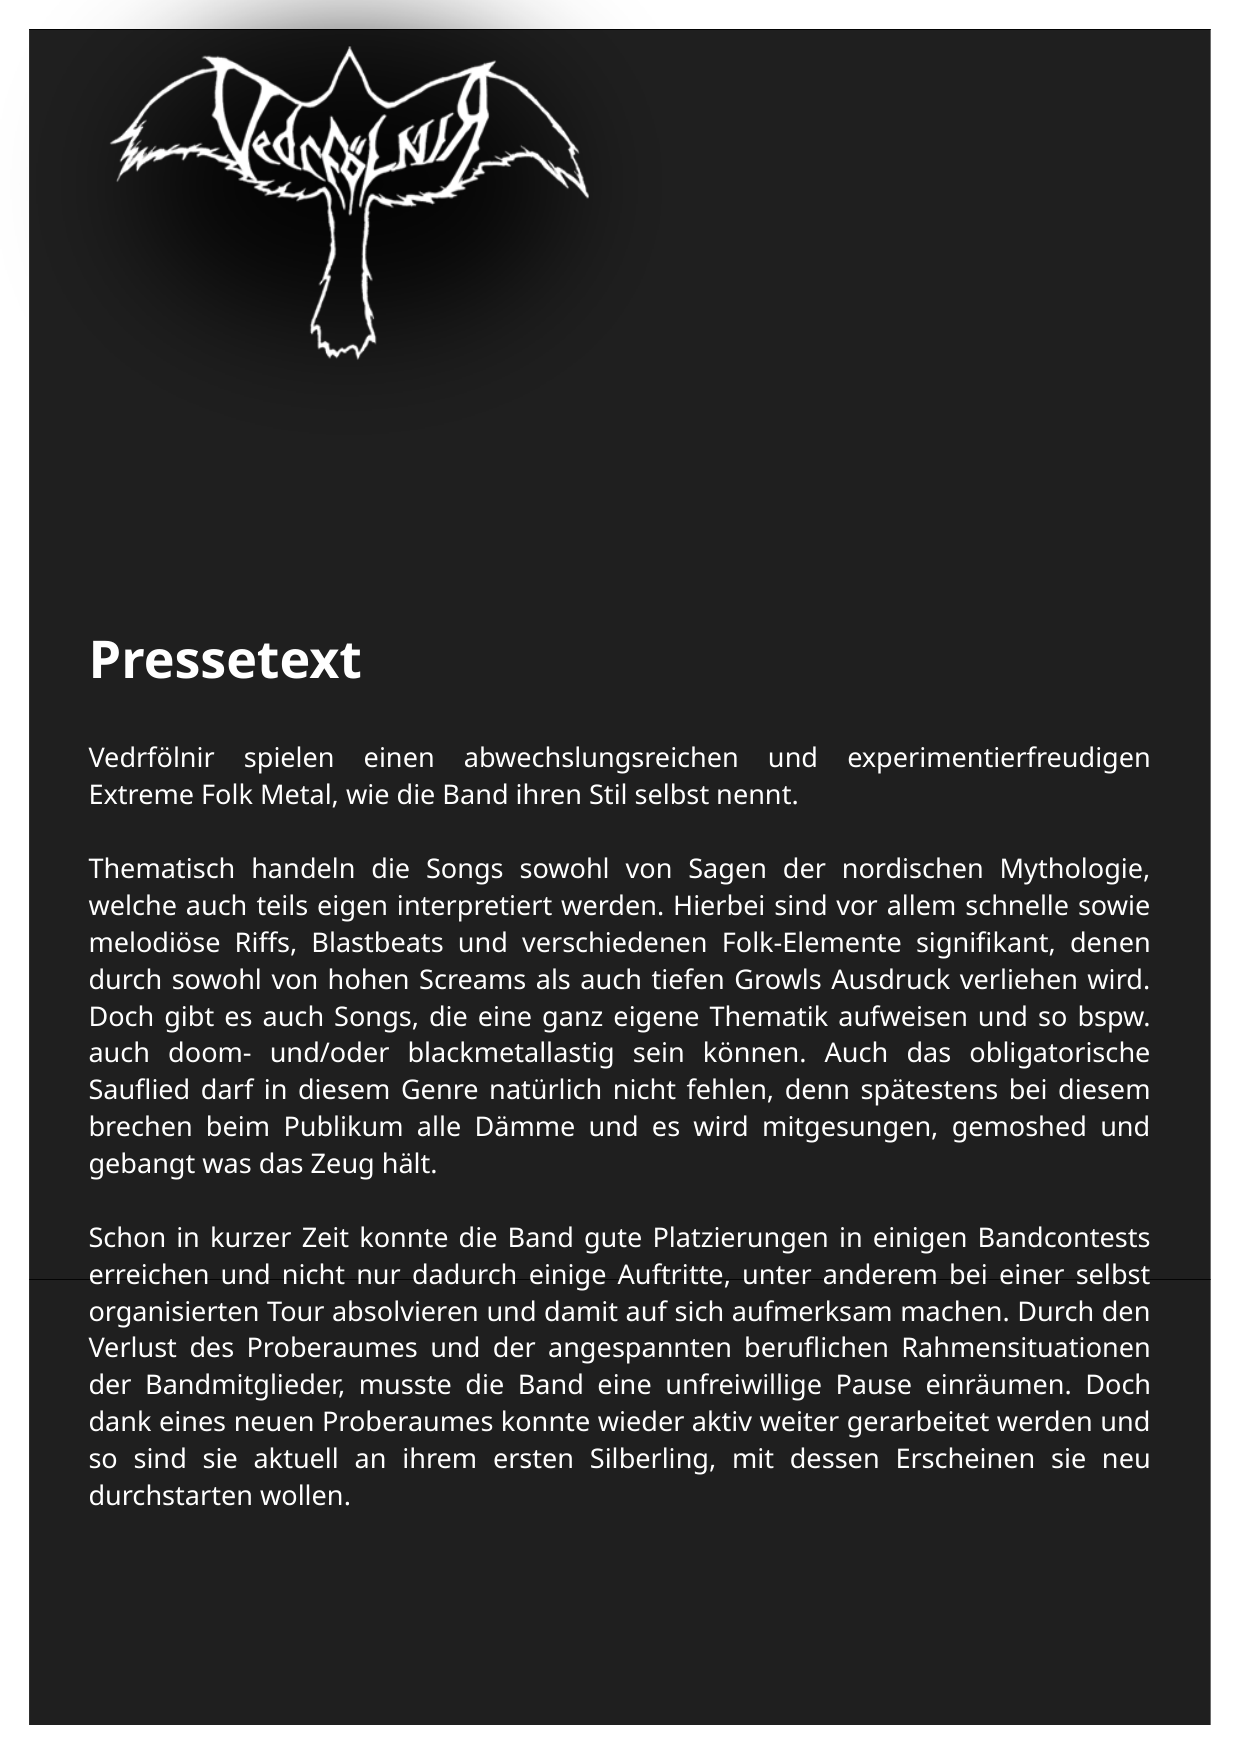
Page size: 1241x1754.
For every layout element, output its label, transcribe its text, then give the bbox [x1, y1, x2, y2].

text Thematisch handeln die Songs sowohl von Sagen der nordischen Mythologie, welche auch teils eigen interpretiert werden. Hierbei sind vor allem schnelle sowie melodiöse Riffs, Blastbeats und verschiedenen Folk-Elemente signifikant, denen durch sowohl von hohen Screams als auch tiefen Growls Ausdruck verliehen wird. Doch gibt es auch Songs, die eine ganz eigene Thematik aufweisen und so bspw. auch doom- und/oder blackmetallastig sein können. Auch das obligatorische Sauflied darf in diesem Genre natürlich nicht fehlen, denn spätestens bei diesem brechen beim Publikum alle Dämme und es wird mitgesungen, gemoshed und gebangt was das Zeug hält. [88, 849, 1152, 1181]
text Schon in kurzer Zeit konnte die Band gute Platzierungen in einigen Bandcontests erreichen und nicht nur dadurch einige Auftritte, unter anderem bei einer selbst organisierten Tour absolvieren und damit auf sich aufmerksam machen. Durch den Verlust des Proberaumes und der angespannten beruflichen Rahmensituationen der Bandmitglieder, musste die Band eine unfreiwillige Pause einräumen. Doch dank eines neuen Proberaumes konnte wieder aktiv weiter gerarbeitet werden und so sind sie aktuell an ihrem ersten Silberling, mit dessen Erscheinen sie neu durchstarten wollen. [88, 1218, 1152, 1513]
text Pressetext [88, 622, 1152, 693]
text Vedrfölnir spielen einen abwechslungsreichen und experimentierfreudigen Extreme Folk Metal, wie die Band ihren Stil selbst nennt. [88, 739, 1152, 813]
picture [0, 0, 1211, 1725]
